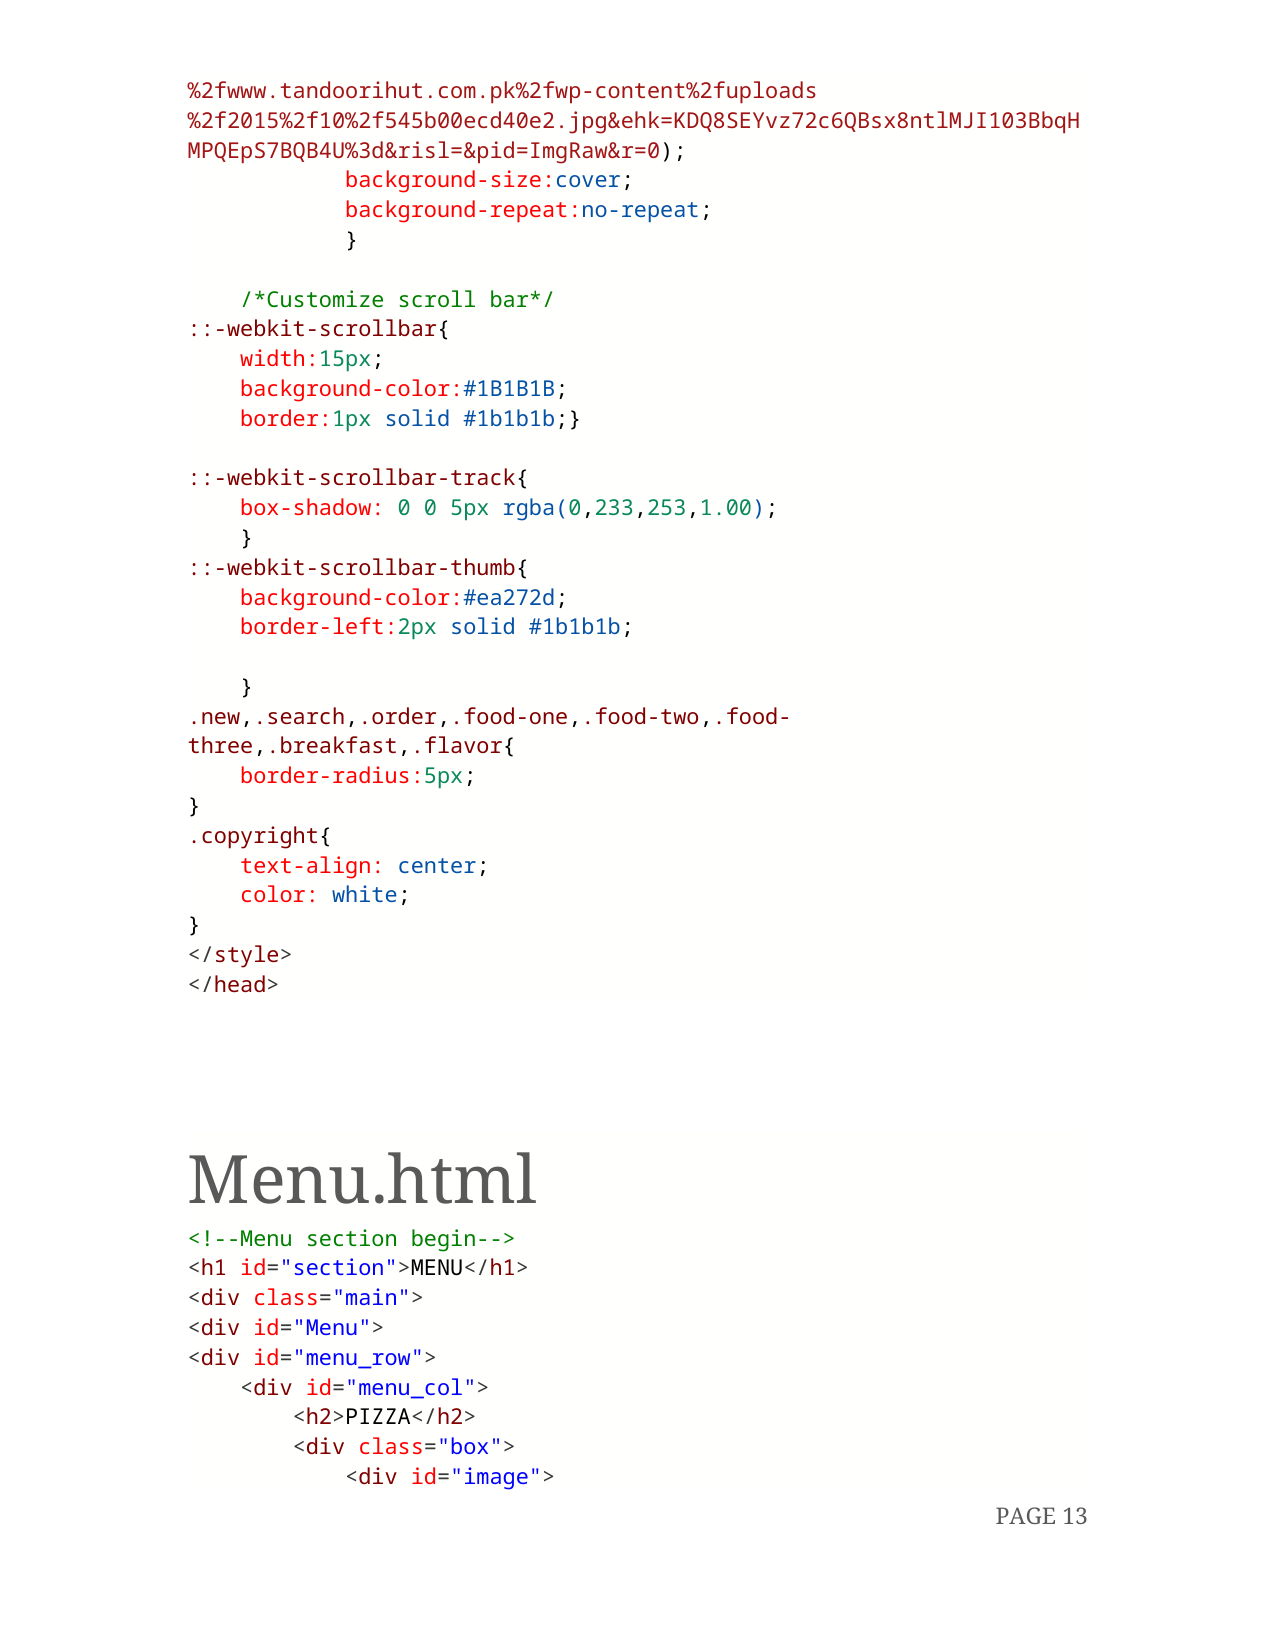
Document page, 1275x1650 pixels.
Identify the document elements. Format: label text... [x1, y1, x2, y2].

text text-align: center; [187, 849, 1087, 879]
text </style> [187, 939, 1087, 969]
text width:15px; [187, 343, 1087, 373]
text ::-webkit-scrollbar{ [187, 313, 1087, 343]
text border-radius:5px; [187, 760, 1087, 790]
text <!--Menu section begin--> [187, 1223, 1087, 1252]
text <h1 id="section">MENU</h1> [187, 1252, 1087, 1282]
text background-size:cover; [187, 164, 1087, 194]
text /*Customize scroll bar*/ [187, 283, 1087, 313]
text } [187, 522, 1087, 552]
text ::-webkit-scrollbar-thumb{ [187, 552, 1087, 581]
text } [187, 671, 1087, 701]
text <div id="menu_row"> [187, 1342, 1087, 1372]
text ::-webkit-scrollbar-track{ [187, 462, 1087, 492]
text %2fwww.tandoorihut.com.pk%2fwp-content%2fuploads%2f2015%2f10%2f545b00ecd40e2.jpg&ehk=KDQ8SEYvz72c6QBsx8ntlMJI103BbqHMPQEpS7BQB4U%3d&risl=&pid=ImgRaw&r=0); [187, 75, 1087, 164]
text Menu.html [187, 1132, 1087, 1223]
text <div class="box"> [187, 1431, 1087, 1461]
text <div id="image"> [187, 1461, 1087, 1491]
text } [187, 224, 1087, 254]
text <div id="Menu"> [187, 1312, 1087, 1342]
text border-left:2px solid #1b1b1b; [187, 611, 1087, 641]
text background-color:#ea272d; [187, 581, 1087, 611]
text <div id="menu_col"> [187, 1372, 1087, 1401]
text } [187, 790, 1087, 820]
text } [187, 909, 1087, 939]
text box-shadow: 0 0 5px rgba(0,233,253,1.00); [187, 492, 1087, 522]
text <h2>PIZZA</h2> [187, 1401, 1087, 1431]
text color: white; [187, 879, 1087, 909]
text border:1px solid #1b1b1b;} [187, 403, 1087, 432]
text <div class="main"> [187, 1282, 1087, 1312]
text .new,.search,.order,.food-one,.food-two,.food-three,.breakfast,.flavor{ [187, 701, 1087, 760]
text .copyright{ [187, 820, 1087, 849]
text </head> [187, 969, 1087, 998]
text background-repeat:no-repeat; [187, 194, 1087, 224]
text background-color:#1B1B1B; [187, 373, 1087, 403]
